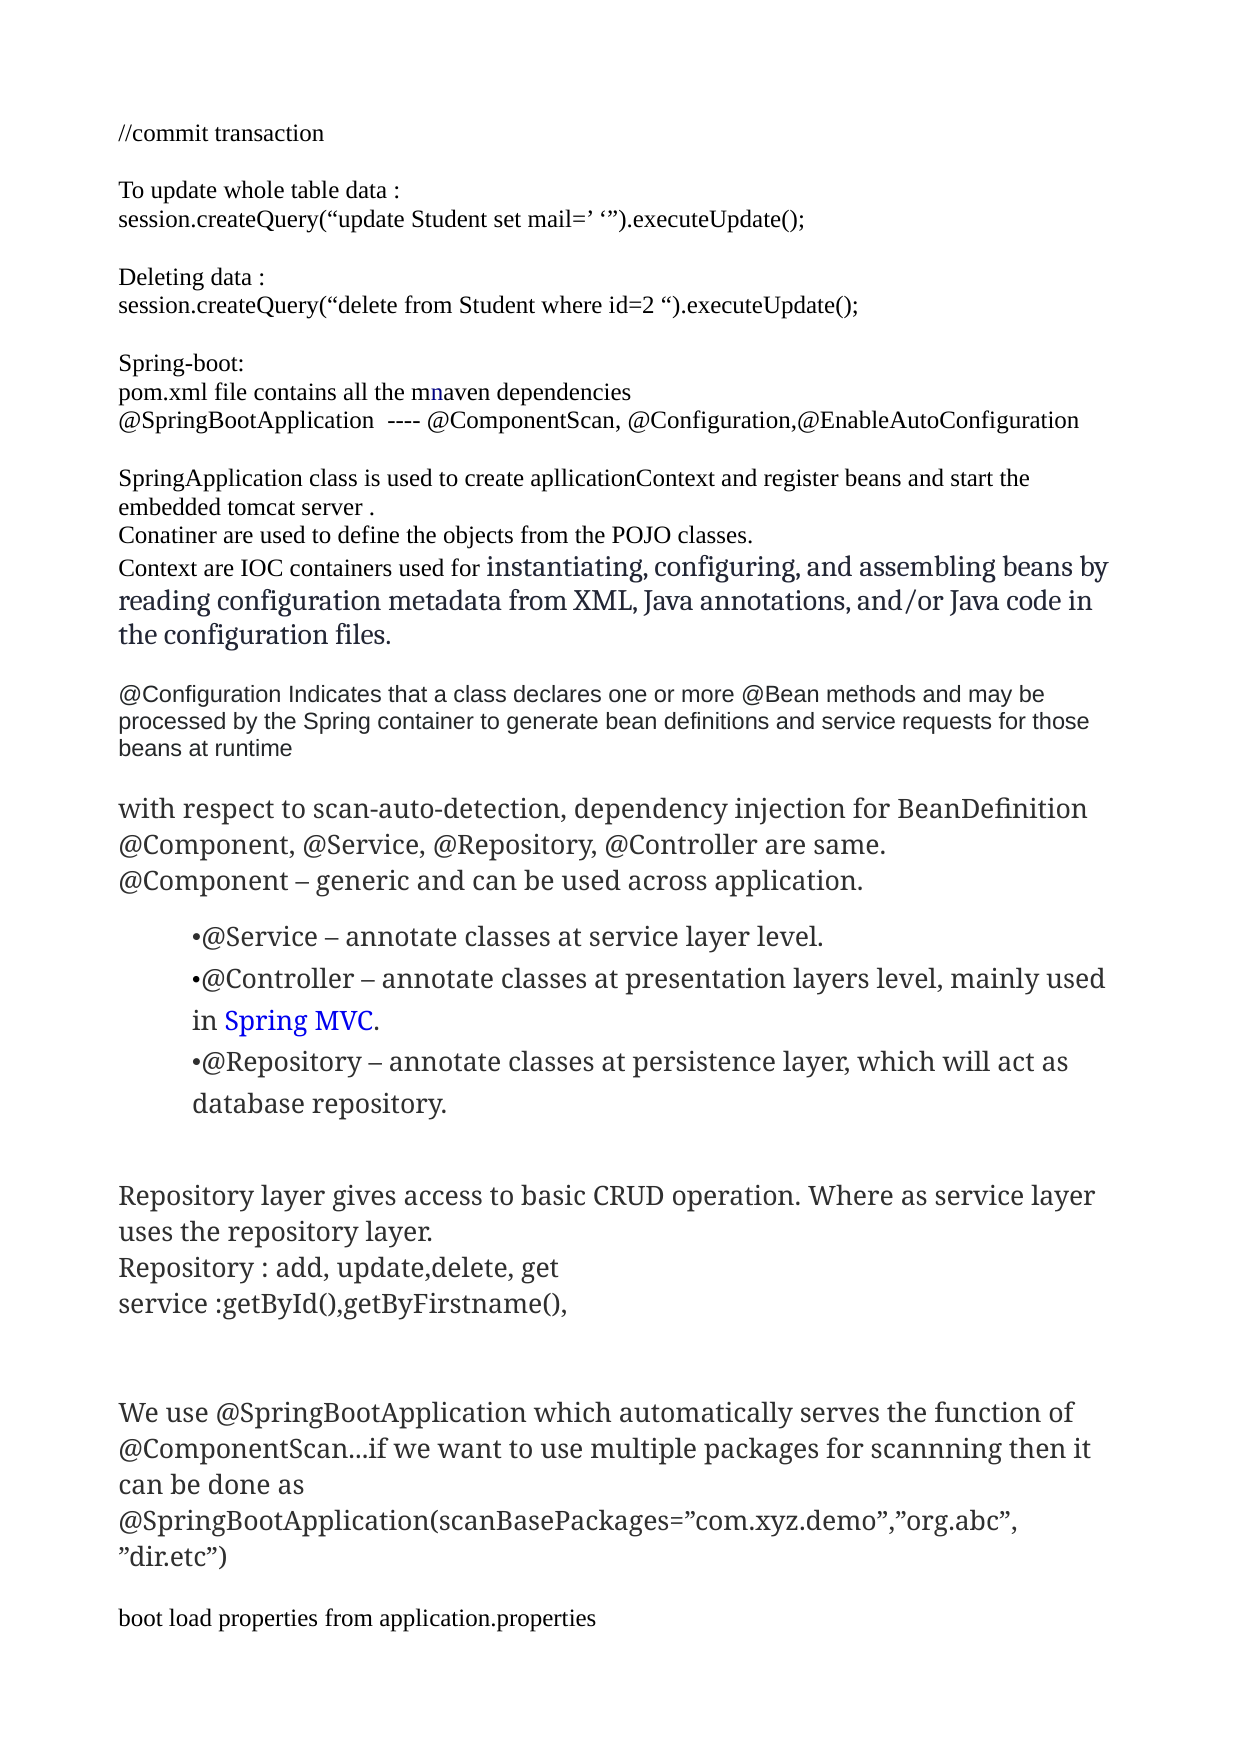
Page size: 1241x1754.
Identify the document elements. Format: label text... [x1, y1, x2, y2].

text Spring-boot: [118, 348, 1122, 377]
text @Component – generic and can be used across application. [118, 862, 1122, 898]
text SpringApplication class is used to create apllicationContext and register beans and start the embedded tomcat server . [118, 463, 1122, 521]
list @Controller – annotate classes at presentation layers level, mainly used in Spring MVC. [118, 960, 1122, 1038]
text Context are IOC containers used for instantiating, configuring, and assembling beans by reading configuration metadata from XML, Java annotations, and/or Java code in the configuration files. [118, 549, 1122, 652]
text session.createQuery(“update Student set mail=’ ‘”).executeUpdate(); [118, 204, 1122, 233]
text Repository : add, update,delete, get [118, 1249, 1122, 1285]
text with respect to scan-auto-detection, dependency injection for BeanDefinition @Component, @Service, @Repository, @Controller are same. [118, 790, 1122, 862]
text pom.xml file contains all the mnaven dependencies [118, 377, 1122, 406]
text service :getById(),getByFirstname(), [118, 1285, 1122, 1322]
text Repository layer gives access to basic CRUD operation. Where as service layer uses the repository layer. [118, 1177, 1122, 1249]
text boot load properties from application.properties [118, 1603, 1122, 1632]
text session.createQuery(“delete from Student where id=2 “).executeUpdate(); [118, 291, 1122, 319]
text We use @SpringBootApplication which automatically serves the function of @ComponentScan...if we want to use multiple packages for scannning then it can be done as [118, 1394, 1122, 1502]
text @SpringBootApplication ---- @ComponentScan, @Configuration,@EnableAutoConfiguration [118, 406, 1122, 434]
list @Repository – annotate classes at persistence layer, which will act as database repository. [118, 1043, 1122, 1121]
text //commit transaction [118, 118, 1122, 147]
list @Service – annotate classes at service layer level. [118, 918, 1122, 954]
text Conatiner are used to define the objects from the POJO classes. [118, 521, 1122, 549]
text @SpringBootApplication(scanBasePackages=”com.xyz.demo”,”org.abc”, ”dir.etc”) [118, 1502, 1122, 1574]
text To update whole table data : [118, 176, 1122, 204]
text Deleting data : [118, 262, 1122, 291]
text @Configuration Indicates that a class declares one or more @Bean methods and may be processed by the Spring container to generate bean definitions and service requests for those beans at runtime [118, 681, 1122, 761]
